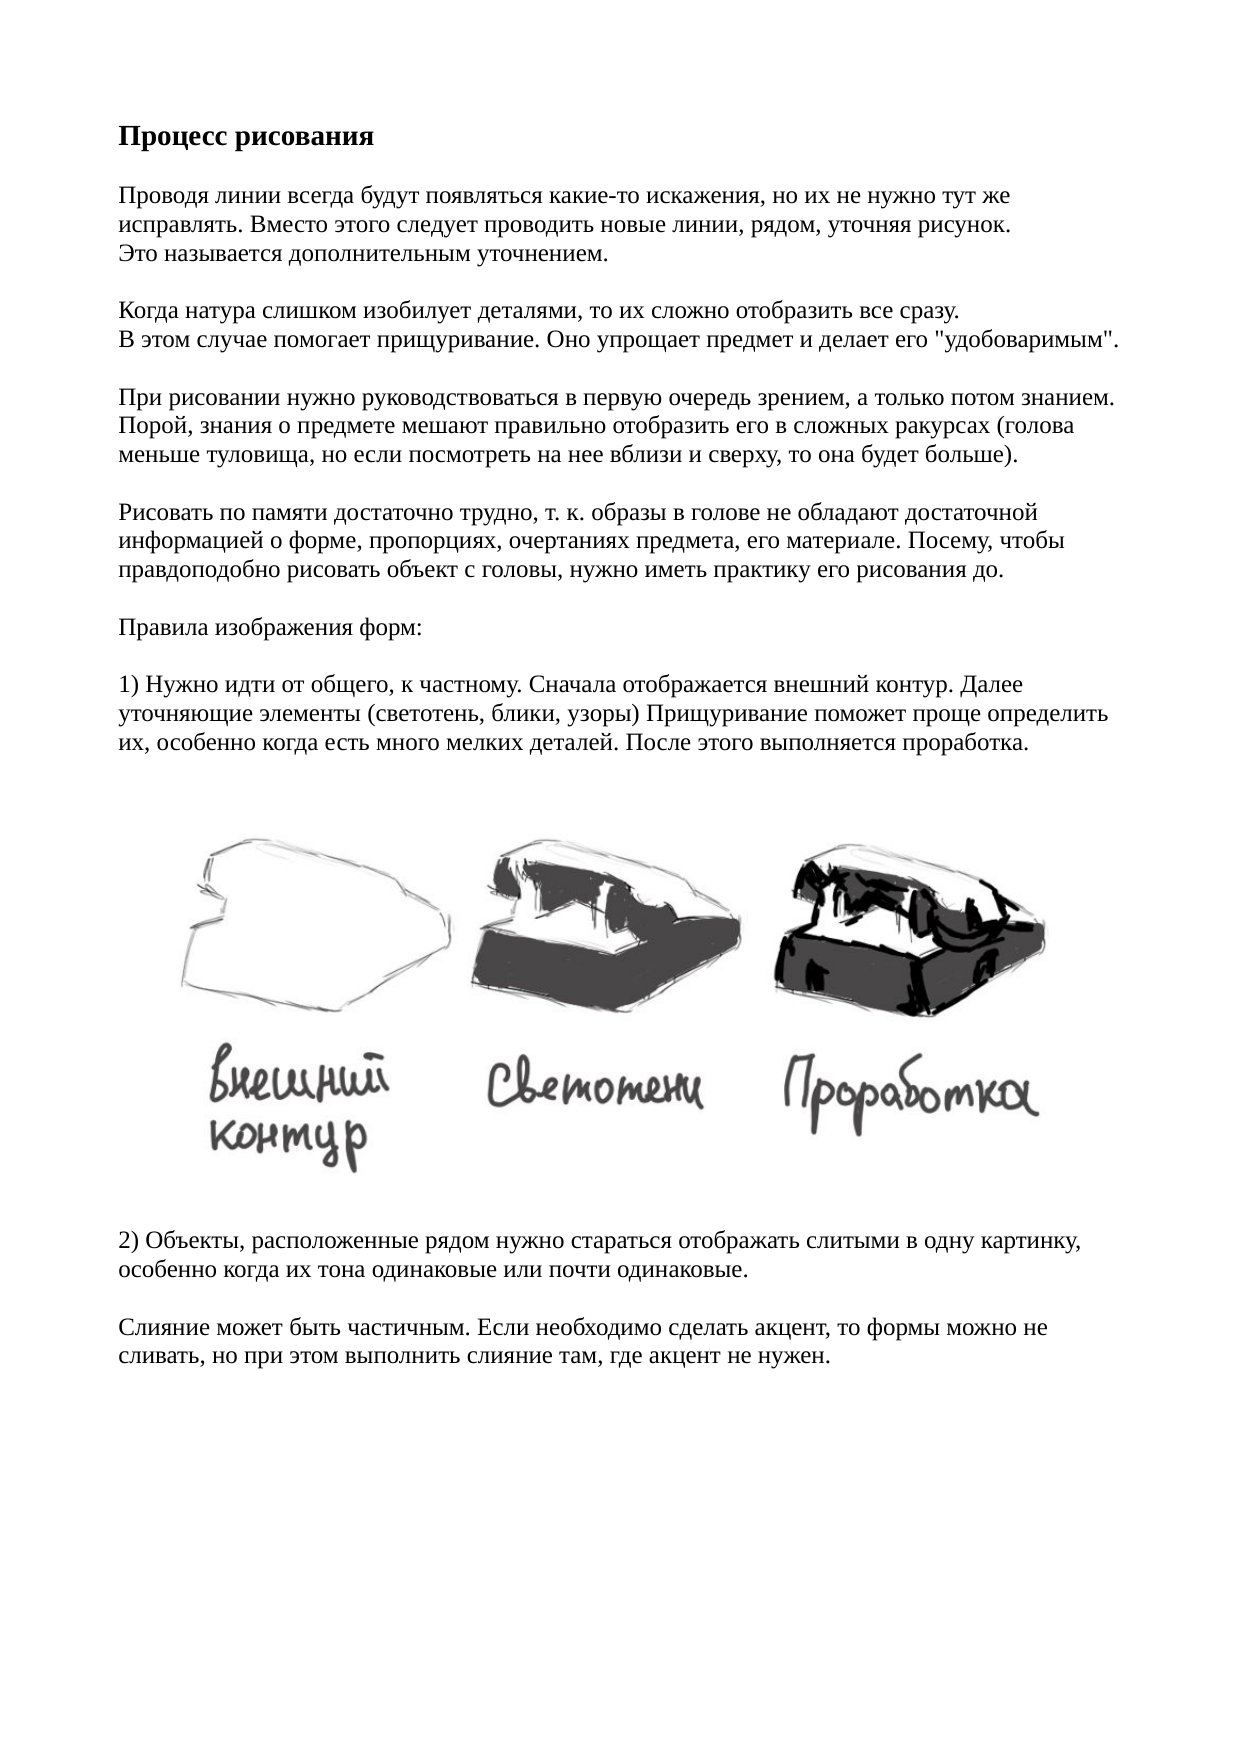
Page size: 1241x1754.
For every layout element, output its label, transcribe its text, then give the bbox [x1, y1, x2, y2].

text Процесс рисования [118, 118, 1122, 152]
text 1) Нужно идти от общего, к частному. Сначала отображается внешний контур. Далее уточняющие элементы (светотень, блики, узоры) Прищуривание поможет проще определить их, особенно когда есть много мелких деталей. После этого выполняется проработка. [118, 669, 1122, 755]
picture [118, 808, 1123, 1197]
text Порой, знания о предмете мешают правильно отобразить его в сложных ракурсах (голова меньше туловища, но если посмотреть на нее вблизи и сверху, то она будет больше). [118, 410, 1122, 468]
text 2) Объекты, расположенные рядом нужно стараться отображать слитыми в одну картинку, особенно когда их тона одинаковые или почти одинаковые. [118, 1226, 1122, 1283]
text Слияние может быть частичным. Если необходимо сделать акцент, то формы можно не сливать, но при этом выполнить слияние там, где акцент не нужен. [118, 1312, 1122, 1369]
text Проводя линии всегда будут появляться какие-то искажения, но их не нужно тут же исправлять. Вместо этого следует проводить новые линии, рядом, уточняя рисунок. [118, 180, 1122, 238]
text В этом случае помогает прищуривание. Оно упрощает предмет и делает его "удобоваримым". [118, 324, 1122, 353]
text Когда натура слишком изобилует деталями, то их сложно отобразить все сразу. [118, 295, 1122, 324]
text При рисовании нужно руководствоваться в первую очередь зрением, а только потом знанием. [118, 382, 1122, 410]
text Правила изображения форм: [118, 612, 1122, 640]
text Это называется дополнительным уточнением. [118, 238, 1122, 267]
text Рисовать по памяти достаточно трудно, т. к. образы в голове не обладают достаточной информацией о форме, пропорциях, очертаниях предмета, его материале. Посему, чтобы правдоподобно рисовать объект с головы, нужно иметь практику его рисования до. [118, 497, 1122, 583]
